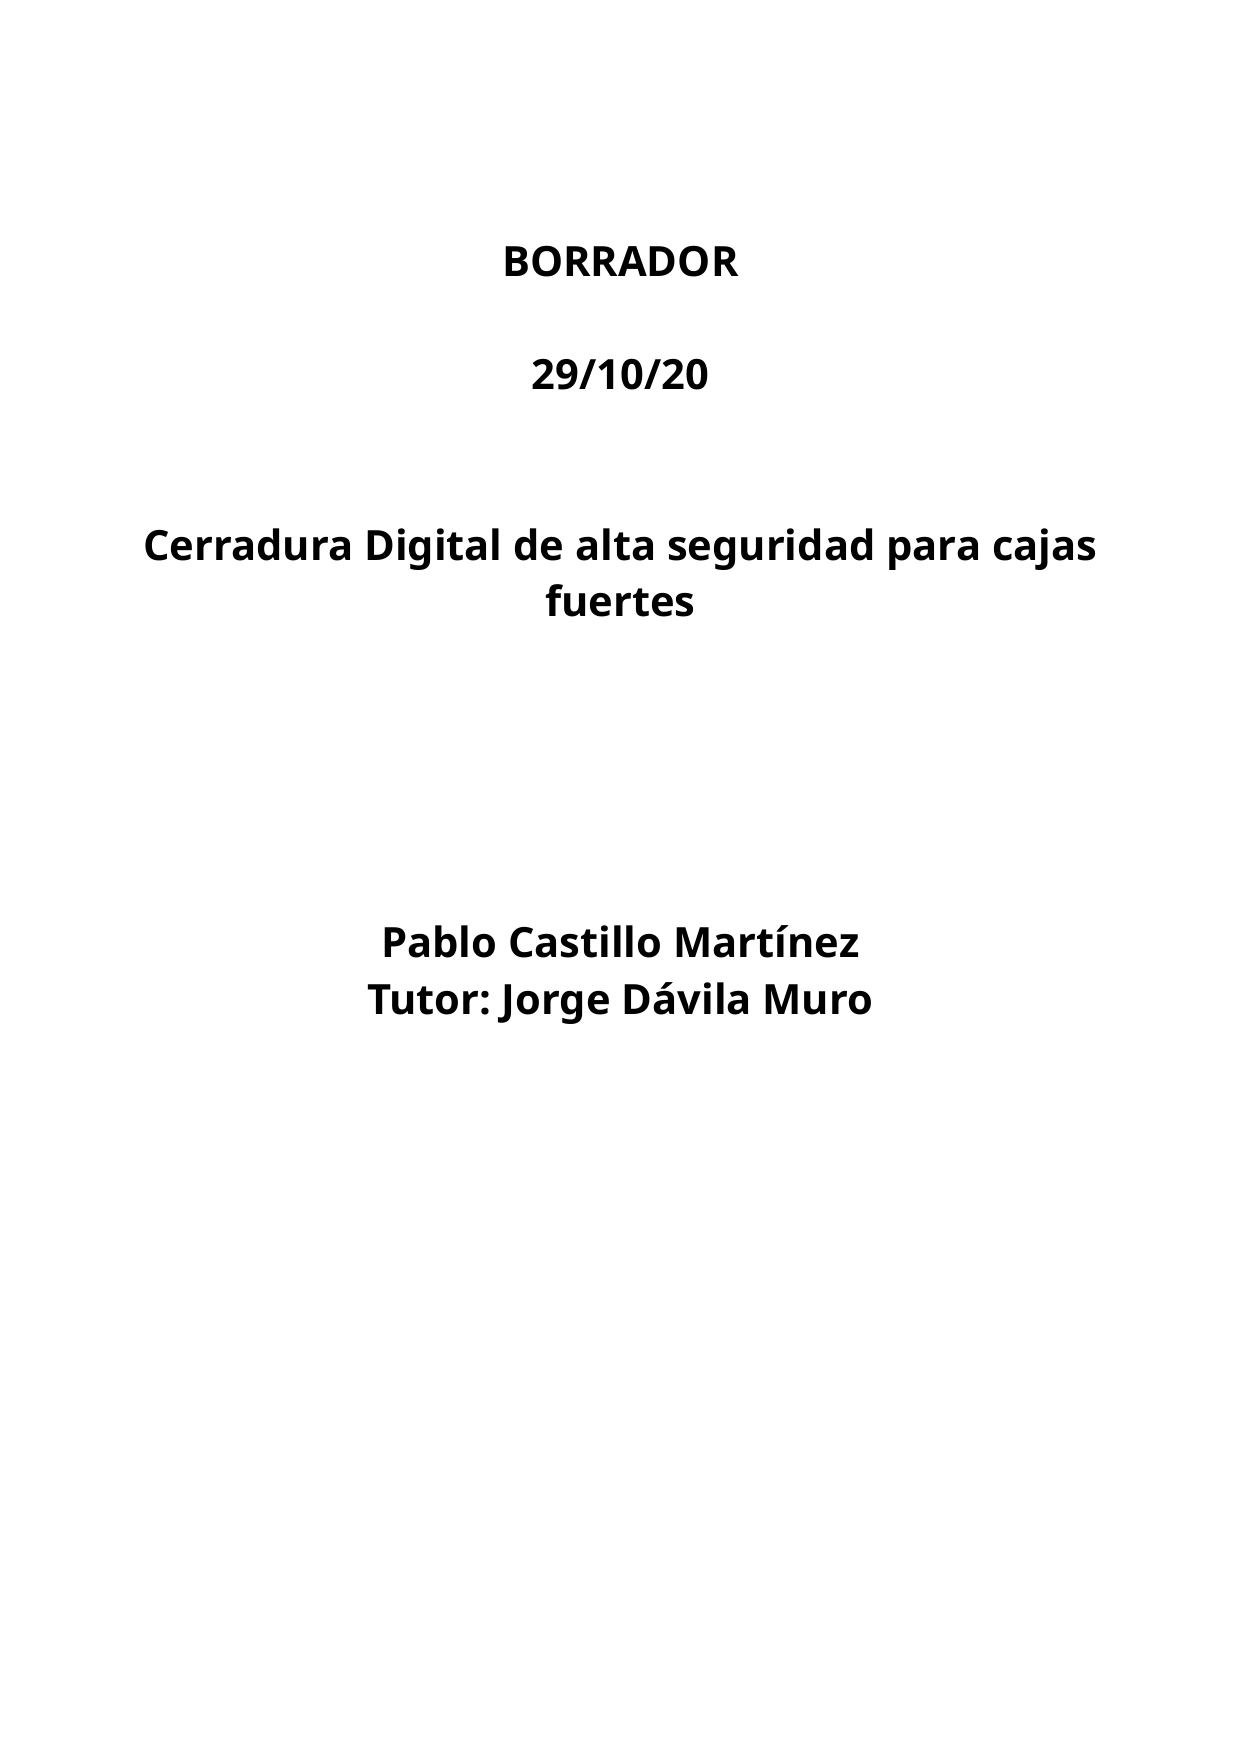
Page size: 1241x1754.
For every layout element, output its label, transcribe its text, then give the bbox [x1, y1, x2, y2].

text Pablo Castillo Martínez [118, 913, 1122, 970]
text BORRADOR [118, 232, 1122, 288]
text 29/10/20 [118, 345, 1122, 402]
text Cerradura Digital de alta seguridad para cajas fuertes [118, 516, 1122, 629]
text Tutor: Jorge Dávila Muro [118, 970, 1122, 1026]
